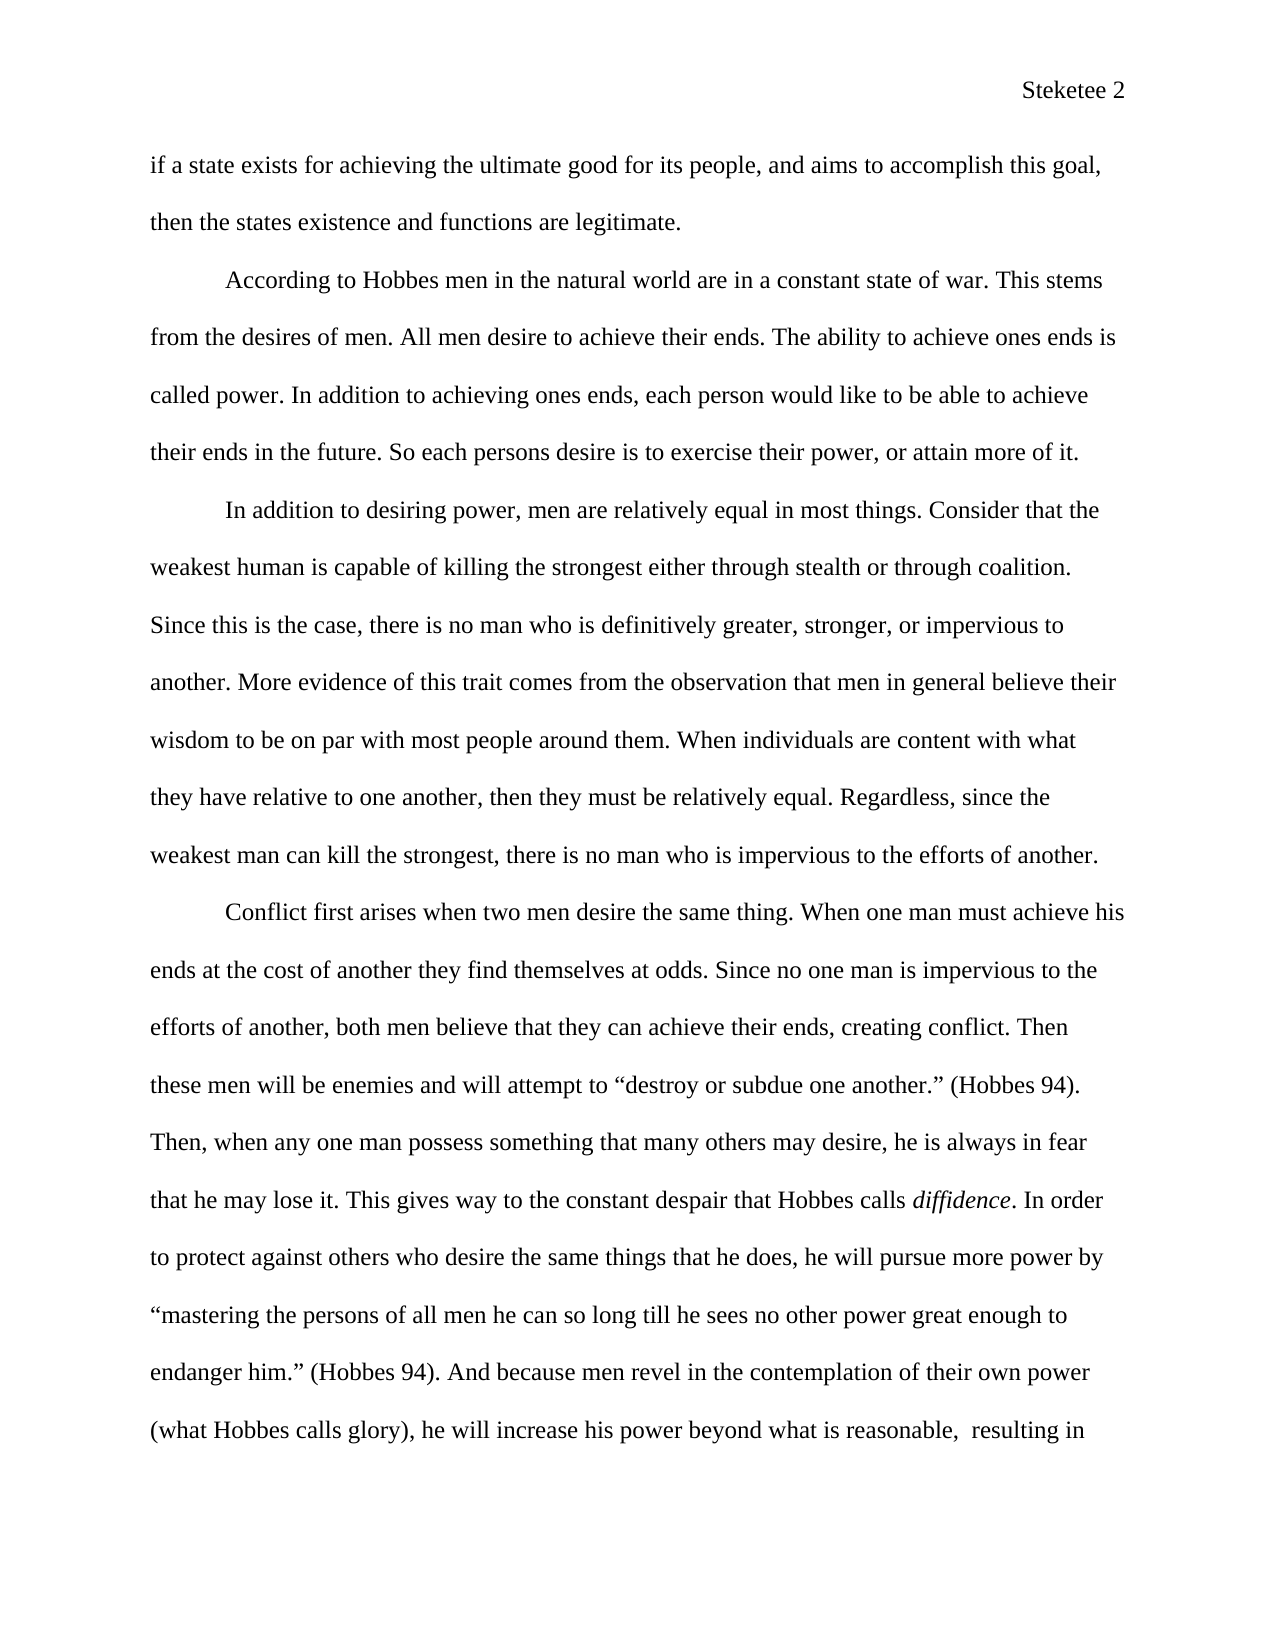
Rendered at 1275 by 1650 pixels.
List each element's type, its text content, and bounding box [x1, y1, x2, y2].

text if a state exists for achieving the ultimate good for its people, and aims to accomplish this goal, then the states existence and functions are legitimate. [150, 150, 1125, 236]
text In addition to desiring power, men are relatively equal in most things. Consider that the weakest human is capable of killing the strongest either through stealth or through coalition. Since this is the case, there is no man who is definitively greater, stronger, or impervious to another. More evidence of this trait comes from the observation that men in general believe their wisdom to be on par with most people around them. When individuals are content with what they have relative to one another, then they must be relatively equal. Regardless, since the weakest man can kill the strongest, there is no man who is impervious to the efforts of another. [150, 495, 1125, 869]
text Conflict first arises when two men desire the same thing. When one man must achieve his ends at the cost of another they find themselves at odds. Since no one man is impervious to the efforts of another, both men believe that they can achieve their ends, creating conflict. Then these men will be enemies and will attempt to “destroy or subdue one another.” (Hobbes 94). Then, when any one man possess something that many others may desire, he is always in fear that he may lose it. This gives way to the constant despair that Hobbes calls diffidence. In order to protect against others who desire the same things that he does, he will pursue more power by “mastering the persons of all men he can so long till he sees no other power great enough to endanger him.” (Hobbes 94). And because men revel in the contemplation of their own power (what Hobbes calls glory), he will increase his power beyond what is reasonable, resulting in [150, 897, 1125, 1444]
text According to Hobbes men in the natural world are in a constant state of war. This stems from the desires of men. All men desire to achieve their ends. The ability to achieve ones ends is called power. In addition to achieving ones ends, each person would like to be able to achieve their ends in the future. So each persons desire is to exercise their power, or attain more of it. [150, 265, 1125, 466]
